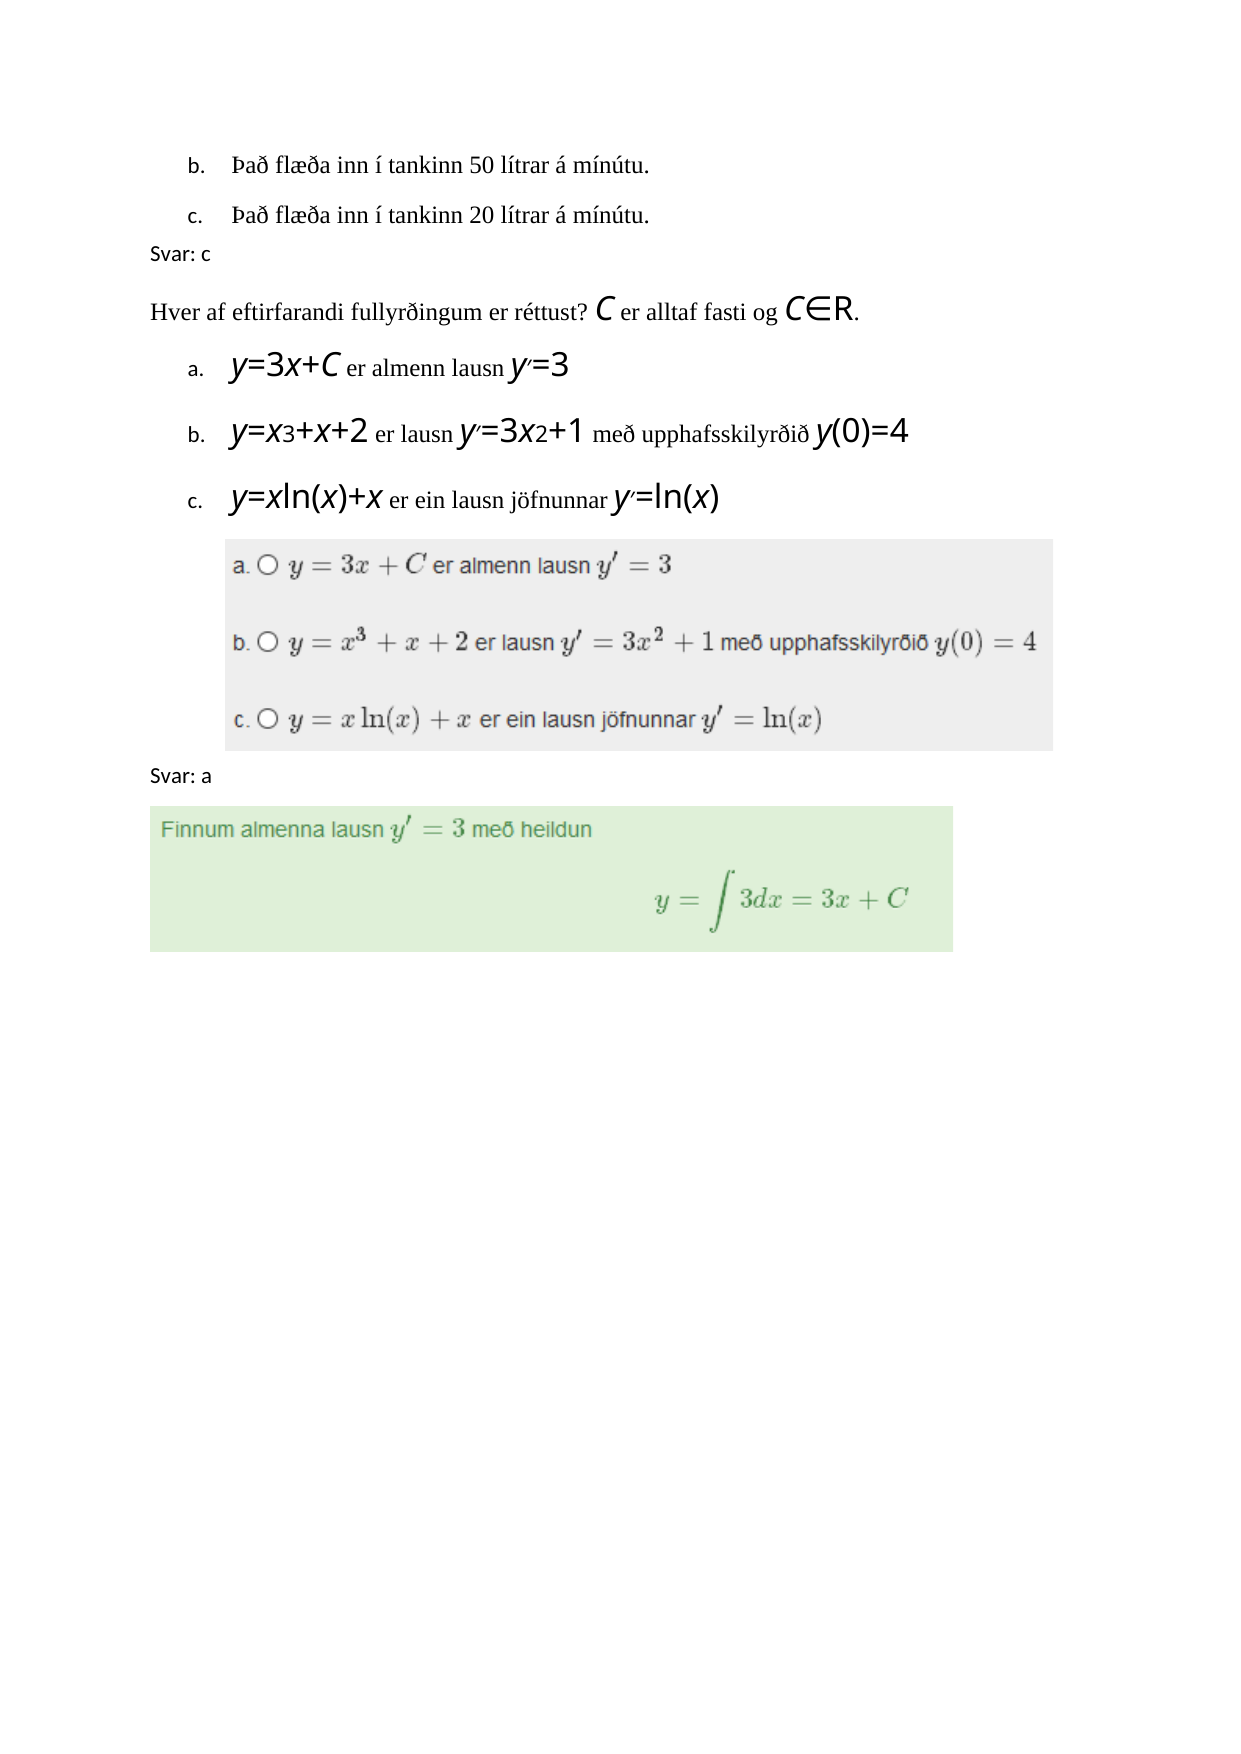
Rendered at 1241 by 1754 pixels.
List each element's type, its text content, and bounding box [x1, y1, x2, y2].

text Hver af eftirfarandi fullyrðingum er réttust? C er alltaf fasti og C∈R. [150, 285, 1090, 330]
list y=3x+C er almenn lausn y′=3 [187, 341, 1090, 386]
list Það flæða inn í tankinn 20 lítrar á mínútu. [187, 200, 1090, 229]
list y=x3+x+2 er lausn y′=3x2+1 með upphafsskilyrðið y(0)=4 [187, 407, 1090, 452]
text Svar: c [150, 239, 1090, 267]
list y=xln(x)+x er ein lausn jöfnunnar y′=ln(x) [187, 473, 1090, 519]
picture [150, 806, 954, 952]
text Svar: a [150, 761, 1090, 789]
list Það flæða inn í tankinn 50 lítrar á mínútu. [187, 150, 1090, 179]
picture [225, 539, 1054, 751]
